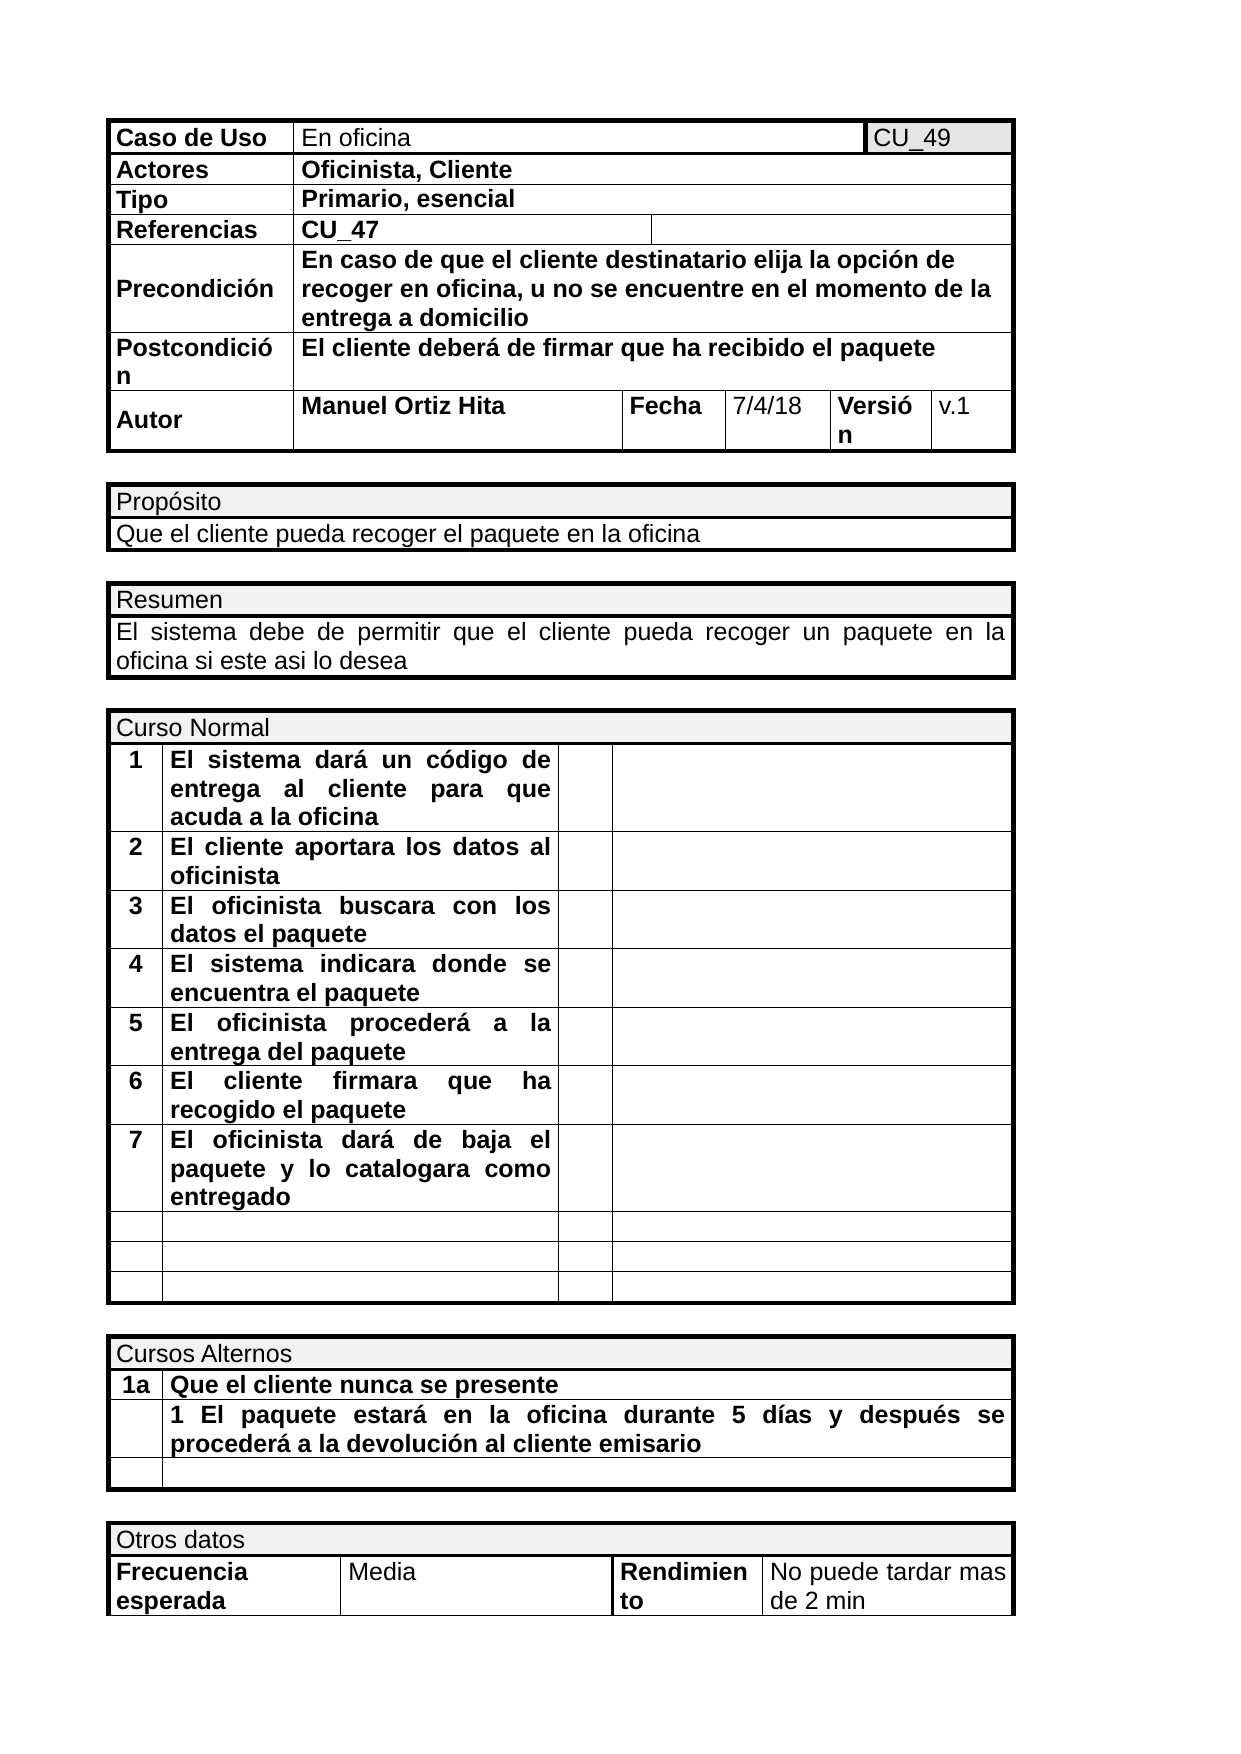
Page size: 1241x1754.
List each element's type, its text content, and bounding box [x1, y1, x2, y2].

table_cell El cliente aportara los datos al oficinista [163, 832, 558, 890]
table_cell Media [341, 1557, 611, 1614]
table_cell Fecha [623, 391, 725, 449]
table_header Cursos Alternos [111, 1339, 1011, 1367]
table_cell 7/4/18 [726, 391, 830, 449]
table_cell El sistema debe de permitir que el cliente pueda recoger un paquete en la oficina si este asi lo desea [111, 618, 1011, 675]
table_cell [111, 1212, 162, 1241]
table_cell [559, 1242, 612, 1271]
table_cell [163, 1212, 558, 1241]
table_cell [613, 891, 1011, 948]
table_cell CU_47 [294, 215, 651, 244]
table_cell 7 [111, 1125, 162, 1211]
table_cell 4 [111, 949, 162, 1007]
table_cell Que el cliente nunca se presente [163, 1371, 1011, 1399]
table_cell En caso de que el cliente destinatario elija la opción de recoger en oficina, u no se encuentre en el momento de la entrega a domicilio [294, 245, 1011, 332]
table_cell [559, 1212, 612, 1241]
table_cell [163, 1242, 558, 1271]
table_cell El sistema indicara donde se encuentra el paquete [163, 949, 558, 1007]
table_cell [559, 1066, 612, 1124]
table_cell Actores [111, 155, 293, 183]
table_cell Que el cliente pueda recoger el paquete en la oficina [111, 519, 1011, 547]
table_header Resumen [111, 586, 1011, 614]
table_cell [559, 745, 612, 831]
table_cell [613, 1212, 1011, 1241]
table_cell El sistema dará un código de entrega al cliente para que acuda a la oficina [163, 745, 558, 831]
table_header CU_49 [868, 123, 1011, 152]
table_cell [652, 215, 1011, 244]
table_cell [559, 832, 612, 890]
table_cell Postcondición [111, 333, 293, 390]
table_cell 2 [111, 832, 162, 890]
table_cell Oficinista, Cliente [294, 155, 1011, 183]
table_header En oficina [294, 123, 863, 152]
table_cell [111, 1400, 162, 1457]
table_cell [163, 1458, 1011, 1487]
table_cell Rendimiento [614, 1557, 762, 1614]
table_cell 3 [111, 891, 162, 948]
table_cell No puede tardar mas de 2 min [763, 1557, 1011, 1614]
table_header Caso de Uso [111, 123, 293, 152]
table_cell Frecuencia esperada [111, 1557, 340, 1614]
table_cell 5 [111, 1008, 162, 1065]
table_cell [613, 1242, 1011, 1271]
table_cell [613, 1008, 1011, 1065]
table_cell 1 [111, 745, 162, 831]
table_cell [111, 1272, 162, 1301]
table_cell [613, 832, 1011, 890]
table_cell [613, 1125, 1011, 1211]
table_cell El oficinista buscara con los datos el paquete [163, 891, 558, 948]
table_cell [559, 949, 612, 1007]
table_cell 6 [111, 1066, 162, 1124]
table_cell [559, 1272, 612, 1301]
table_cell 1 El paquete estará en la oficina durante 5 días y después se procederá a la devolución al cliente emisario [163, 1400, 1011, 1457]
table_cell Versión [831, 391, 931, 449]
table_header Otros datos [111, 1525, 1011, 1554]
table_cell [111, 1458, 162, 1487]
table_cell El cliente deberá de firmar que ha recibido el paquete [294, 333, 1011, 390]
table_cell Primario, esencial [294, 185, 1011, 214]
table_cell Referencias [111, 215, 293, 244]
table_header Propósito [111, 487, 1011, 516]
table_cell v.1 [932, 391, 1011, 449]
table_cell Tipo [111, 185, 293, 214]
table_header Curso Normal [111, 713, 1011, 742]
table_cell [613, 949, 1011, 1007]
table_cell El cliente firmara que ha recogido el paquete [163, 1066, 558, 1124]
table_cell Manuel Ortiz Hita [294, 391, 622, 449]
table_cell [613, 745, 1011, 831]
table_cell El oficinista dará de baja el paquete y lo catalogara como entregado [163, 1125, 558, 1211]
table_cell [163, 1272, 558, 1301]
table_cell [111, 1242, 162, 1271]
table_cell [613, 1066, 1011, 1124]
table_cell Autor [111, 391, 293, 449]
table_cell Precondición [111, 245, 293, 332]
table_cell [559, 1008, 612, 1065]
table_cell [613, 1272, 1011, 1301]
table_cell [559, 1125, 612, 1211]
table_cell [559, 891, 612, 948]
table_cell 1a [111, 1371, 162, 1399]
table_cell El oficinista procederá a la entrega del paquete [163, 1008, 558, 1065]
